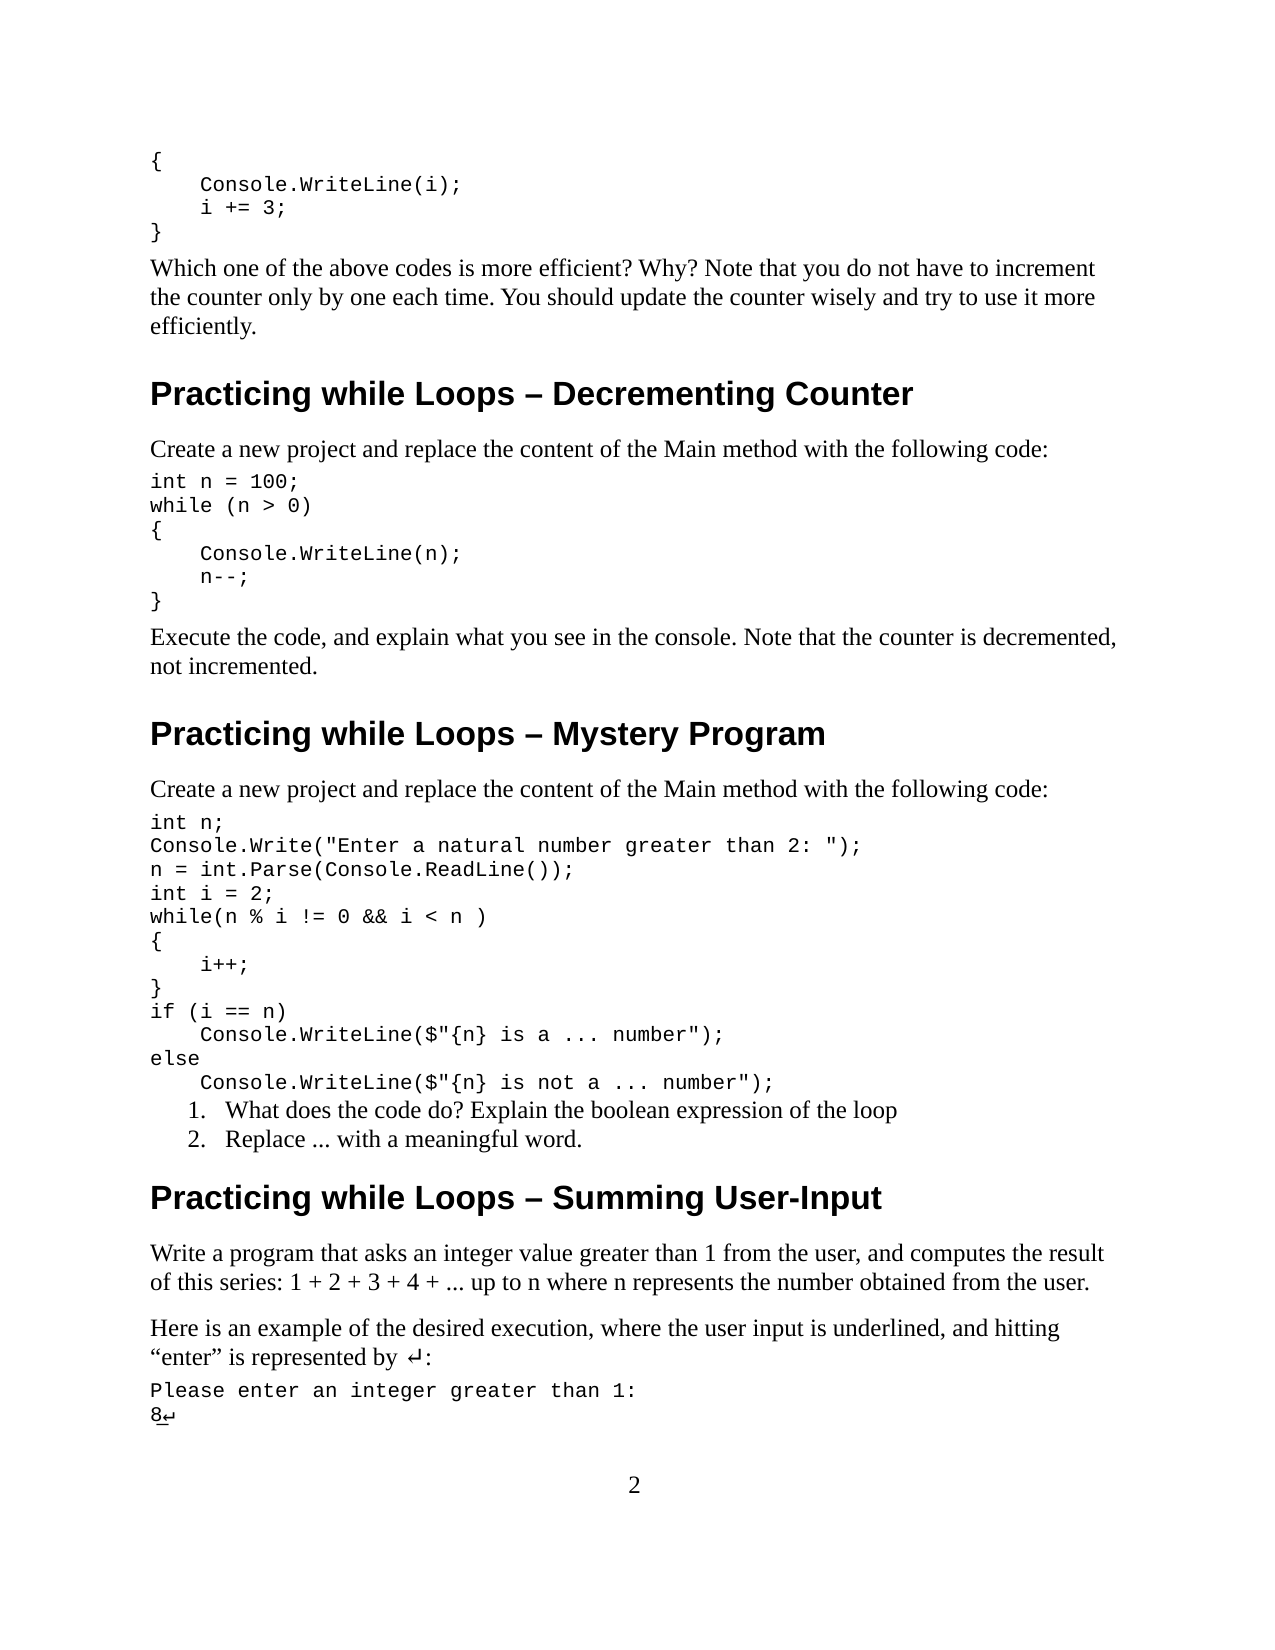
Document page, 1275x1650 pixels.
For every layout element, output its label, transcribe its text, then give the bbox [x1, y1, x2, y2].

text n--; [150, 566, 1125, 590]
text Write a program that asks an integer value greater than 1 from the user, and computes the result of this series: 1 + 2 + 3 + 4 + ... up to n where n represents the number obtained from the user. [150, 1238, 1125, 1296]
text } [150, 977, 1125, 1001]
text 8̲↵ [150, 1403, 1125, 1427]
text { [150, 930, 1125, 953]
text Execute the code, and explain what you see in the console. Note that the counter is decremented, not incremented. [150, 622, 1125, 680]
text else [150, 1048, 1125, 1072]
text Create a new project and replace the content of the Main method with the following code: [150, 434, 1125, 463]
text i++; [150, 953, 1125, 977]
text Which one of the above codes is more efficient? Why? Note that you do not have to increment the counter only by one each time. You should update the counter wisely and try to use it more efficiently. [150, 253, 1125, 340]
list Replace ... with a meaningful word. [187, 1124, 1125, 1153]
text Console.Write("Enter a natural number greater than 2: "); [150, 835, 1125, 859]
text int n; [150, 812, 1125, 835]
text i += 3; [150, 197, 1125, 221]
text int n = 100; [150, 472, 1125, 495]
text n = int.Parse(Console.ReadLine()); [150, 859, 1125, 883]
text Console.WriteLine($"{n} is a ... number"); [150, 1024, 1125, 1048]
text Here is an example of the desired execution, where the user input is underlined, and hitting “enter” is represented by ↵: [150, 1313, 1125, 1371]
text { [150, 150, 1125, 174]
text Please enter an integer greater than 1: [150, 1380, 1125, 1403]
subtitle Practicing while Loops – Mystery Program [150, 714, 1125, 752]
text while(n % i != 0 && i < n ) [150, 906, 1125, 930]
text int i = 2; [150, 883, 1125, 906]
text Console.WriteLine(i); [150, 174, 1125, 197]
text if (i == n) [150, 1001, 1125, 1024]
subtitle Practicing while Loops – Summing User-Input [150, 1178, 1125, 1217]
text Console.WriteLine(n); [150, 542, 1125, 566]
text Console.WriteLine($"{n} is not a ... number"); [150, 1072, 1125, 1095]
text Create a new project and replace the content of the Main method with the following code: [150, 774, 1125, 803]
text } [150, 221, 1125, 244]
text while (n > 0) [150, 495, 1125, 519]
list What does the code do? Explain the boolean expression of the loop [187, 1095, 1125, 1124]
subtitle Practicing while Loops – Decrementing Counter [150, 374, 1125, 412]
text } [150, 590, 1125, 613]
text { [150, 519, 1125, 542]
